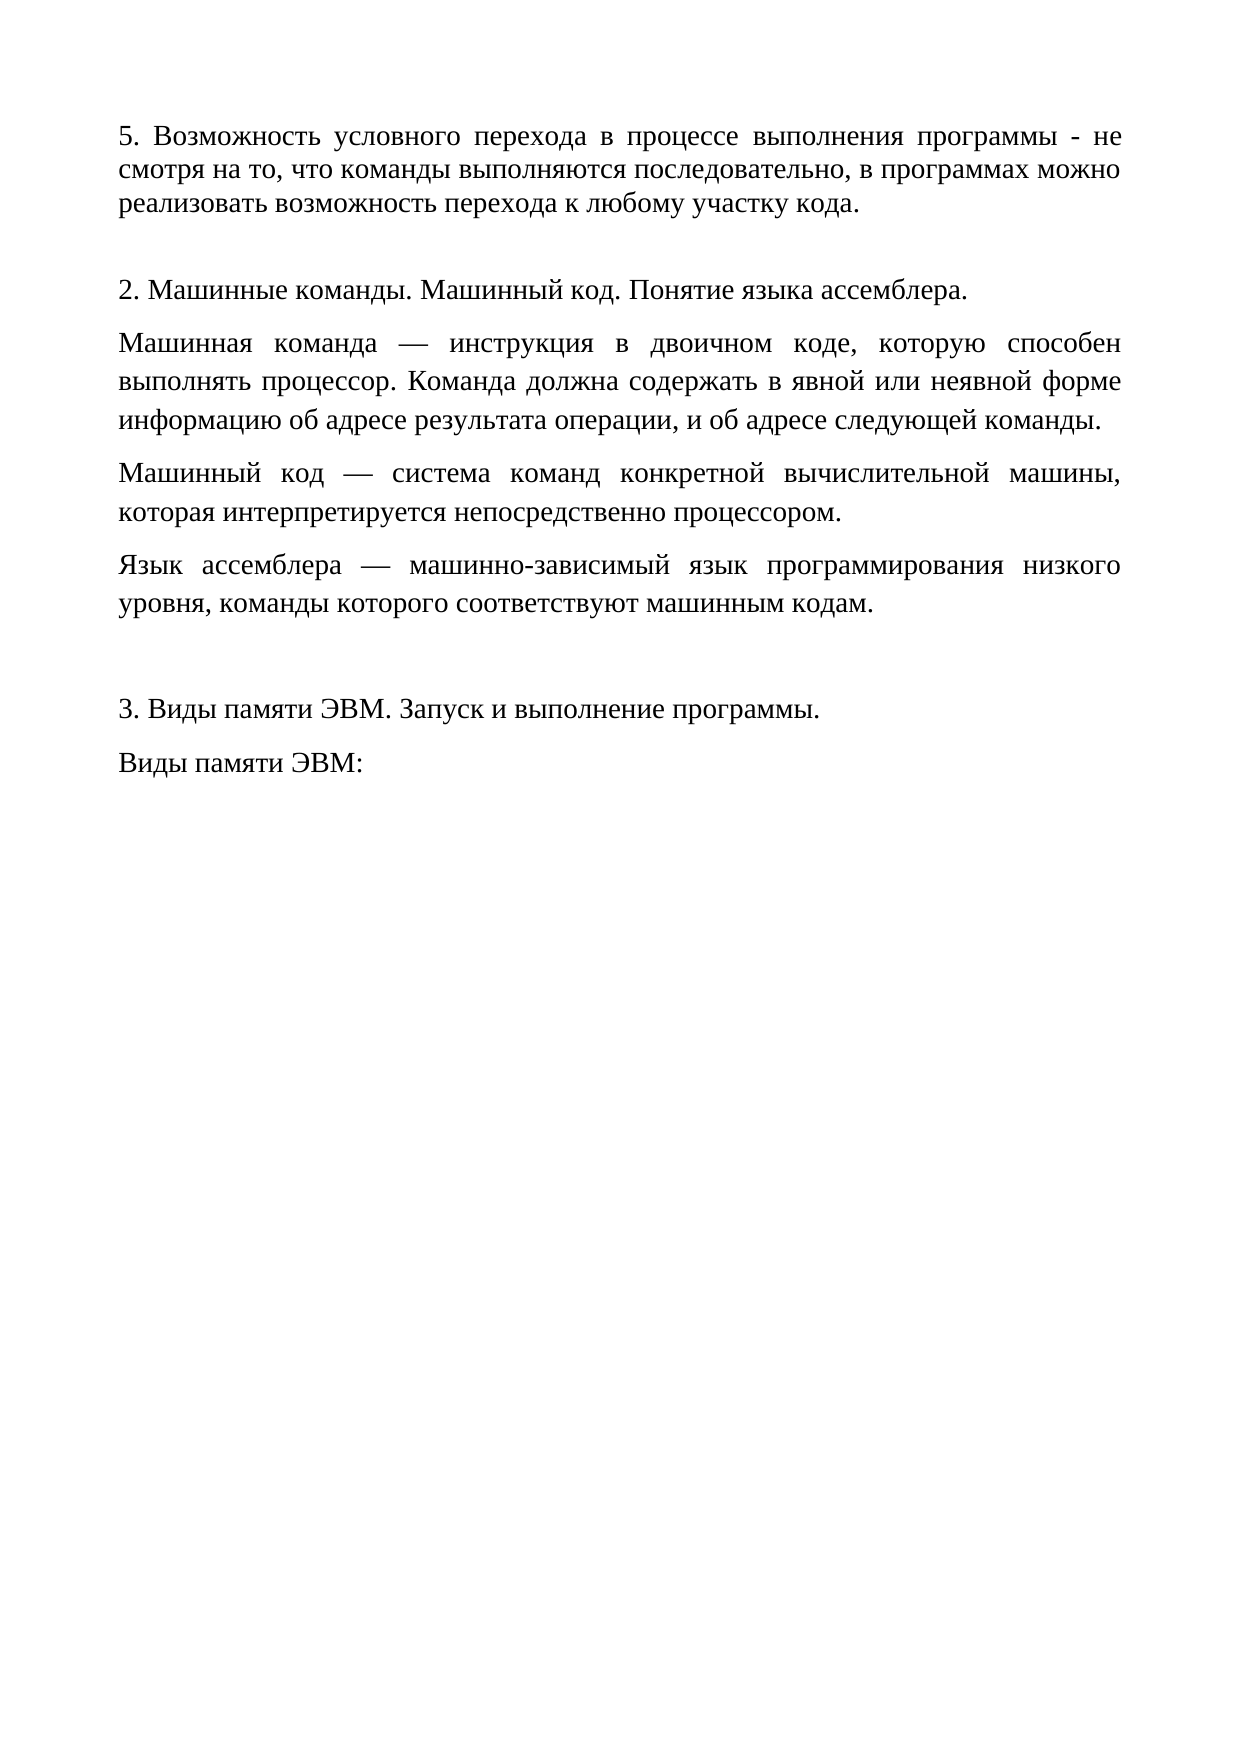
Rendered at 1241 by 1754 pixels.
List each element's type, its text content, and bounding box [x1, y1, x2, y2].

text 3. Виды памяти ЭВМ. Запуск и выполнение программы. [118, 692, 1122, 725]
text Машинный код — система команд конкретной вычислительной машины, которая интерпретируется непосредственно процессором. [118, 455, 1122, 527]
text 2. Машинные команды. Машинный код. Понятие языка ассемблера. [118, 272, 1122, 305]
text 5. Возможность условного перехода в процессе выполнения программы - не смотря на то, что команды выполняются последовательно, в программах можно реализовать возможность перехода к любому участку кода. [118, 118, 1122, 219]
text Виды памяти ЭВМ: [118, 745, 1122, 778]
text Машинная команда — инструкция в двоичном коде, которую способен выполнять процессор. Команда должна содержать в явной или неявной форме информацию об адресе результата операции, и об адресе следующей команды. [118, 325, 1122, 436]
text Язык ассемблера — машинно-зависимый язык программирования низкого уровня, команды которого соответствуют машинным кодам. [118, 547, 1122, 619]
